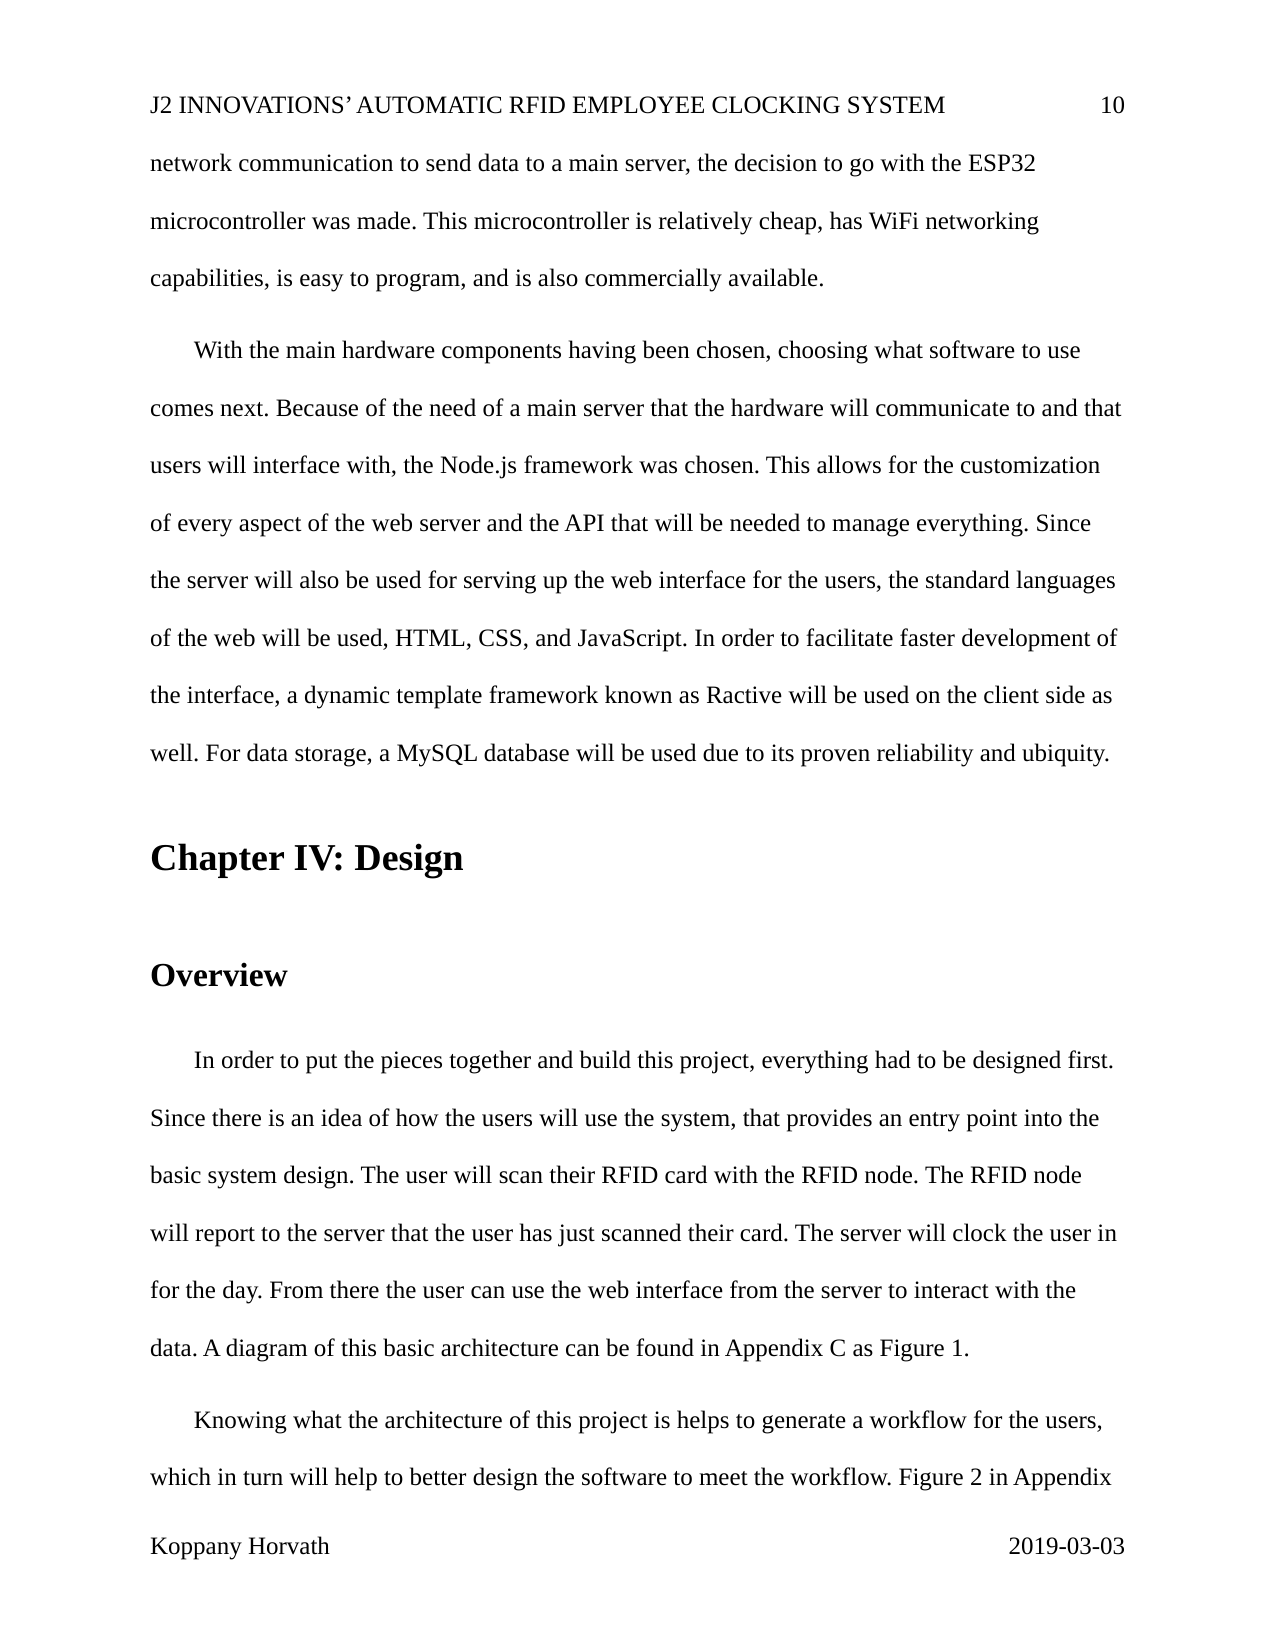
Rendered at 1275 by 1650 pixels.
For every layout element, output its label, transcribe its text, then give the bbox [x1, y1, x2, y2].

text network communication to send data to a main server, the decision to go with the ESP32 microcontroller was made. This microcontroller is relatively cheap, has WiFi networking capabilities, is easy to program, and is also commercially available. [150, 148, 1125, 292]
subtitle Overview [150, 956, 1125, 994]
text With the main hardware components having been chosen, choosing what software to use comes next. Because of the need of a main server that the hardware will communicate to and that users will interface with, the Node.js framework was chosen. This allows for the customization of every aspect of the web server and the API that will be needed to manage everything. Since the server will also be used for serving up the web interface for the users, the standard languages of the web will be used, HTML, CSS, and JavaScript. In order to facilitate faster development of the interface, a dynamic template framework known as Ractive will be used on the client side as well. For data storage, a MySQL database will be used due to its proven reliability and ubiquity. [150, 335, 1125, 767]
subtitle Chapter IV: Design [150, 835, 1125, 878]
text In order to put the pieces together and build this project, everything had to be designed first. Since there is an idea of how the users will use the system, that provides an entry point into the basic system design. The user will scan their RFID card with the RFID node. The RFID node will report to the server that the user has just scanned their card. The server will clock the user in for the day. From there the user can use the web interface from the server to interact with the data. A diagram of this basic architecture can be found in Appendix C as Figure 1. [150, 1045, 1125, 1362]
text Knowing what the architecture of this project is helps to generate a workflow for the users, which in turn will help to better design the software to meet the workflow. Figure 2 in Appendix [150, 1405, 1125, 1491]
